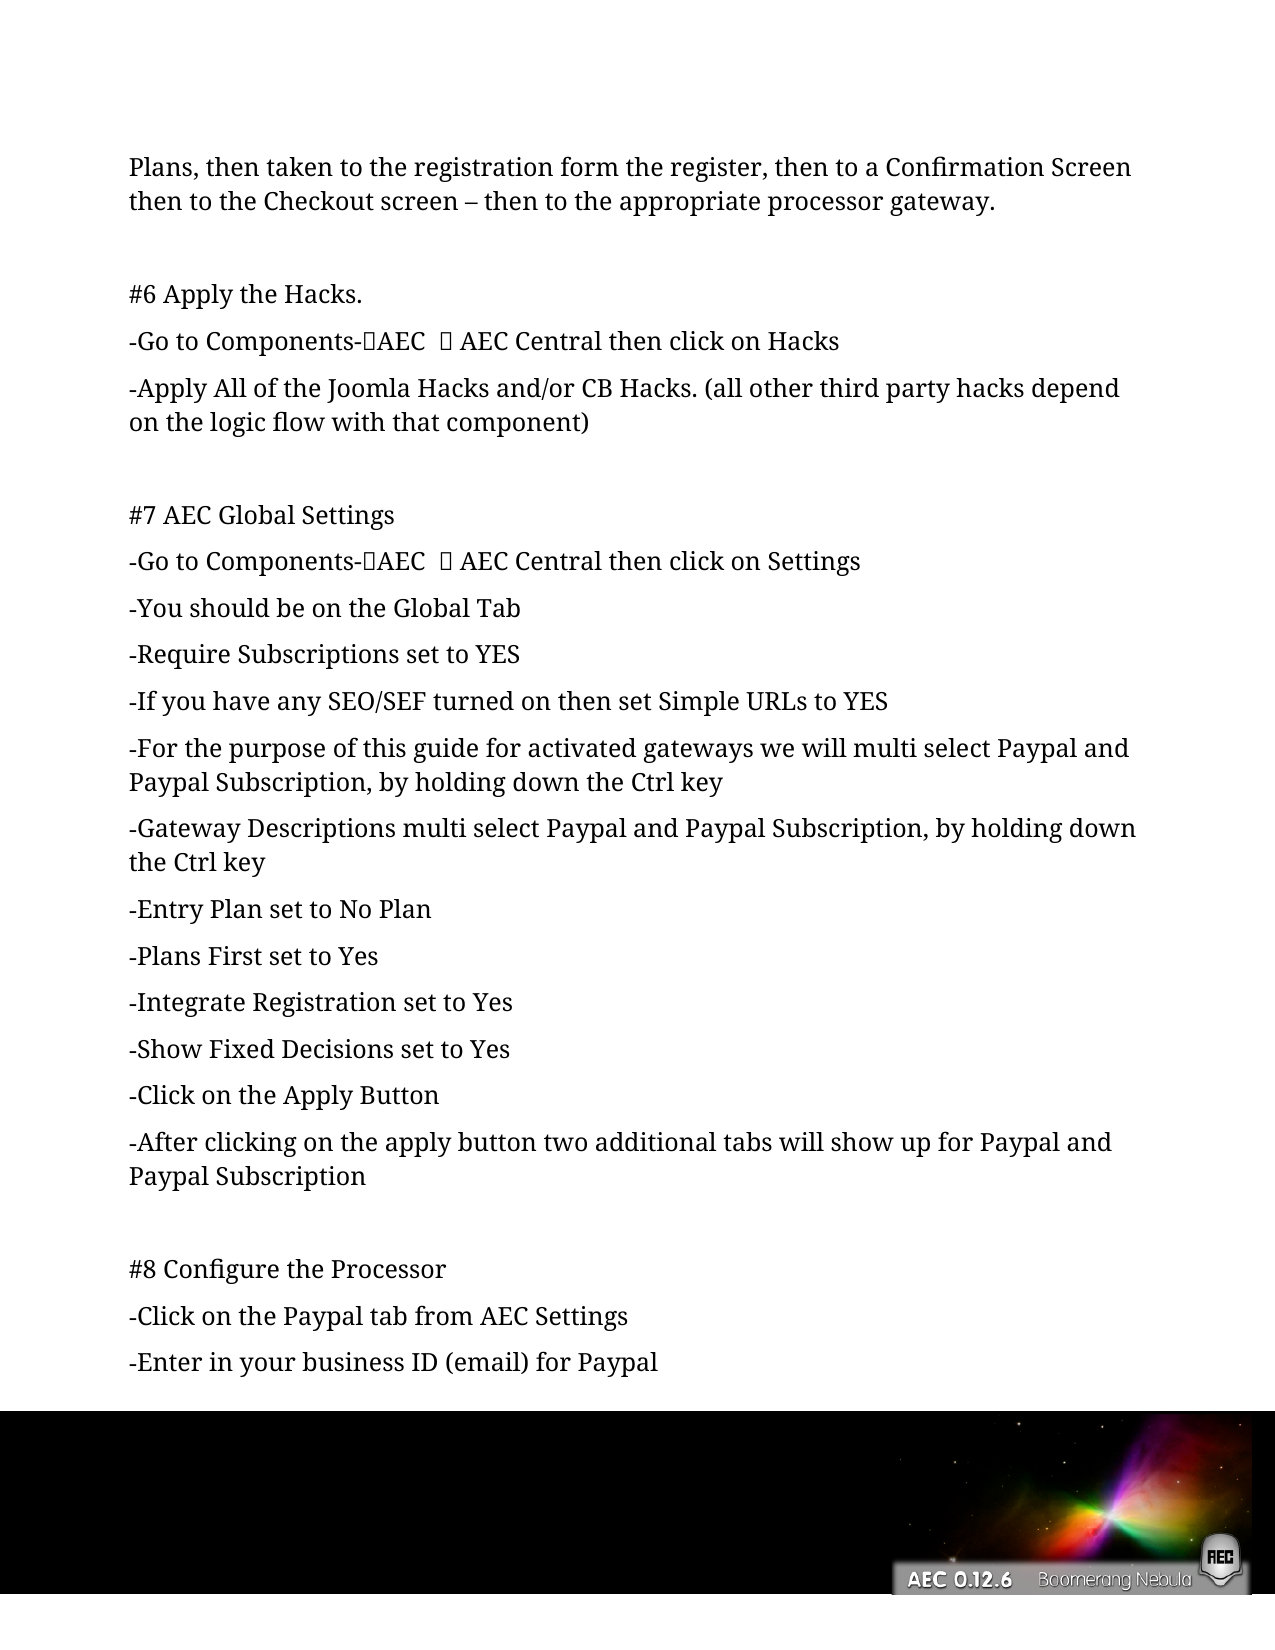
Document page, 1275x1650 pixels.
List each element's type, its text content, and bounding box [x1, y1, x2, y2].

list Require Subscriptions set to YES [128, 637, 1147, 671]
text #8 Configure the Processor [128, 1252, 1147, 1286]
picture [891, 1414, 1252, 1595]
text Plans, then taken to the registration form the register, then to a Confirmation Screen then to the Checkout screen – then to the appropriate processor gateway. [128, 150, 1147, 218]
list Enter in your business ID (email) for Paypal [128, 1345, 1147, 1379]
list Go to Components-AEC  AEC Central then click on Settings [128, 544, 1147, 578]
list Apply All of the Joomla Hacks and/or CB Hacks. (all other third party hacks depend on the logic flow with that component) [128, 370, 1147, 438]
text #7 AEC Global Settings [128, 497, 1147, 532]
list Integrate Registration set to Yes [128, 985, 1147, 1019]
list If you have any SEO/SEF turned on then set Simple URLs to YES [128, 684, 1147, 718]
list You should be on the Global Tab [128, 591, 1147, 625]
list Go to Components-AEC  AEC Central then click on Hacks [128, 324, 1147, 358]
list For the purpose of this guide for activated gateways we will multi select Paypal and Paypal Subscription, by holding down the Ctrl key [128, 730, 1147, 798]
list Click on the Apply Button [128, 1078, 1147, 1112]
list Plans First set to Yes [128, 938, 1147, 972]
list Click on the Paypal tab from AEC Settings [128, 1298, 1147, 1332]
list Show Fixed Decisions set to Yes [128, 1031, 1147, 1065]
list Entry Plan set to No Plan [128, 892, 1147, 926]
list Gateway Descriptions multi select Paypal and Paypal Subscription, by holding down the Ctrl key [128, 811, 1147, 879]
text #6 Apply the Hacks. [128, 277, 1147, 311]
list After clicking on the apply button two additional tabs will show up for Paypal and Paypal Subscription [128, 1124, 1147, 1192]
